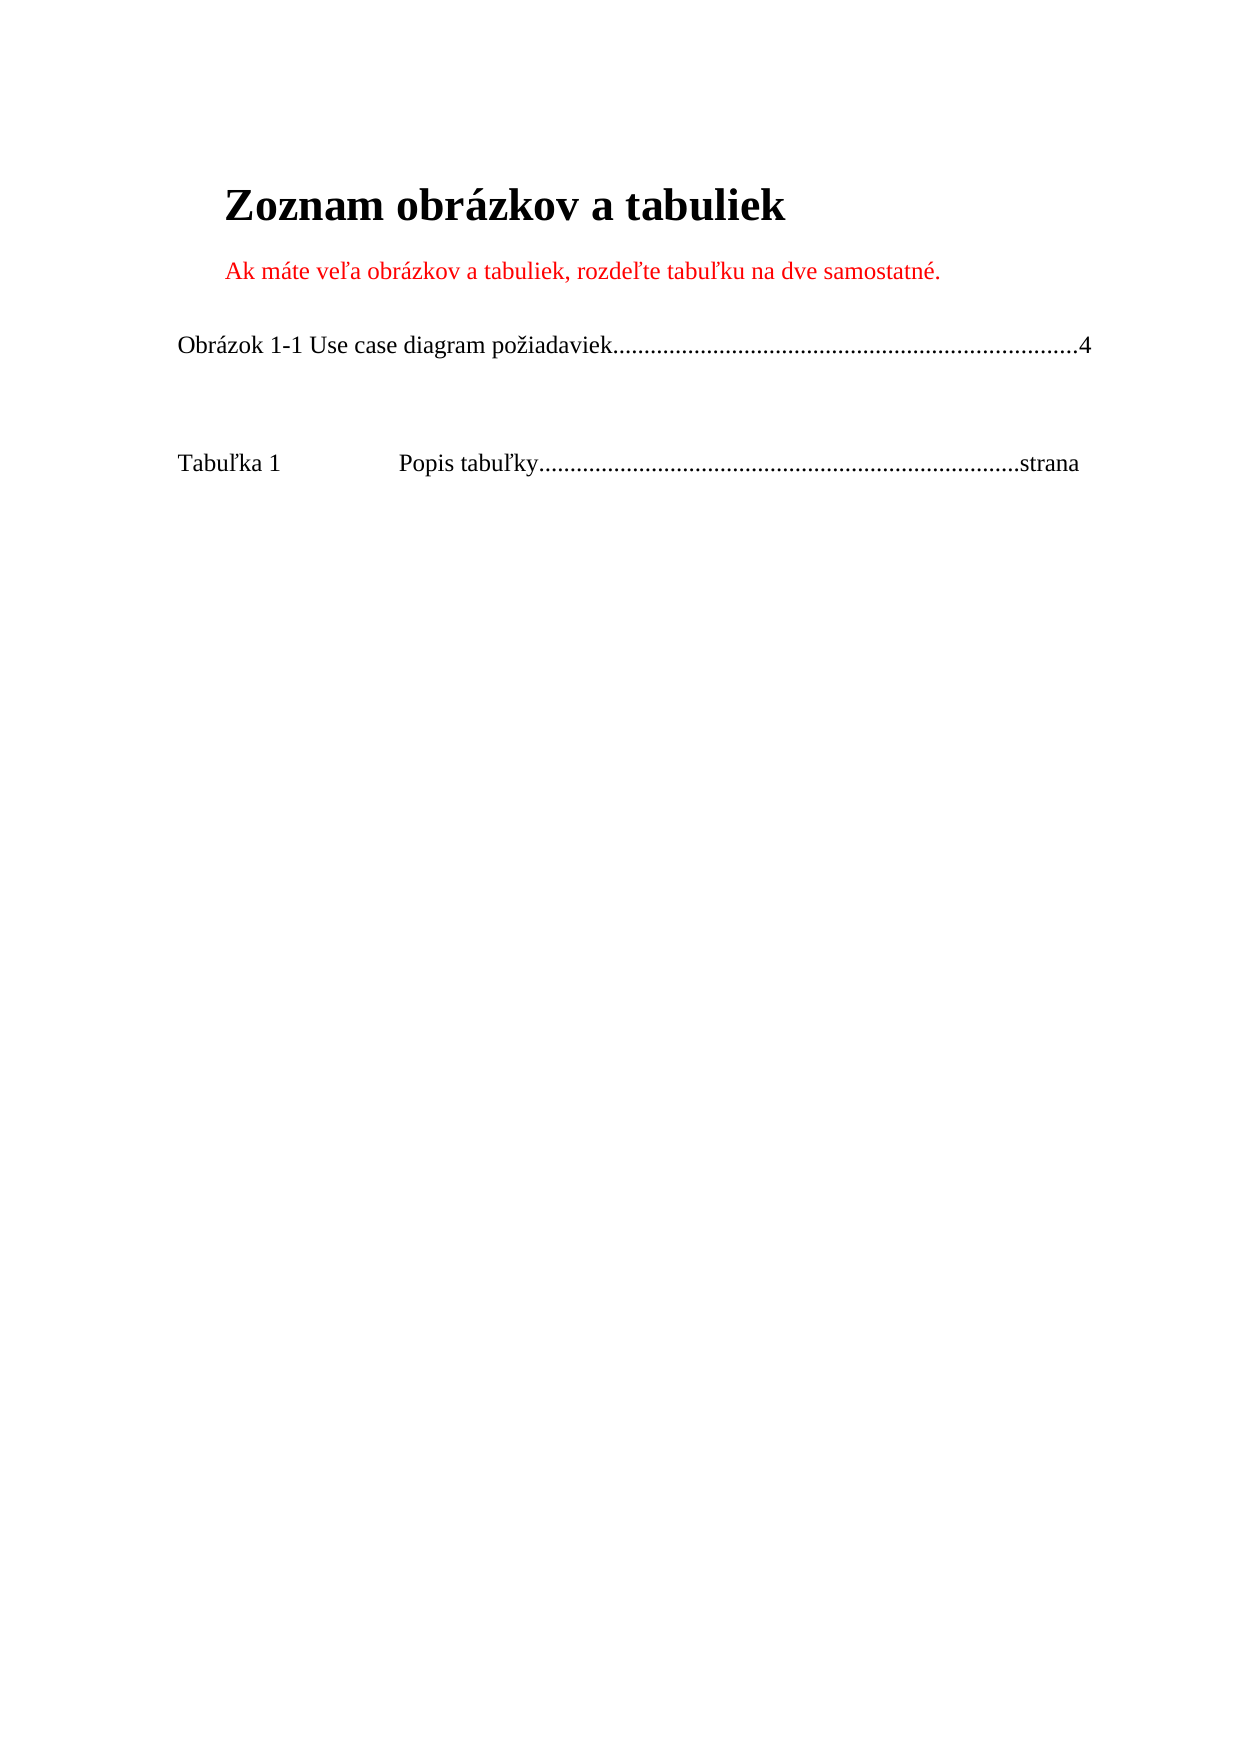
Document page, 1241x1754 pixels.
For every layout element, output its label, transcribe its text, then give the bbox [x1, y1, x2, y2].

text Obrázok 1‑1 Use case diagram požiadaviek 4 [177, 330, 1092, 359]
text Ak máte veľa obrázkov a tabuliek, rozdeľte tabuľku na dve samostatné. [177, 256, 1092, 285]
text Zoznam obrázkov a tabuliek [177, 177, 1092, 230]
text Tabuľka 1 Popis tabuľky.............................................................................strana [177, 448, 1092, 476]
